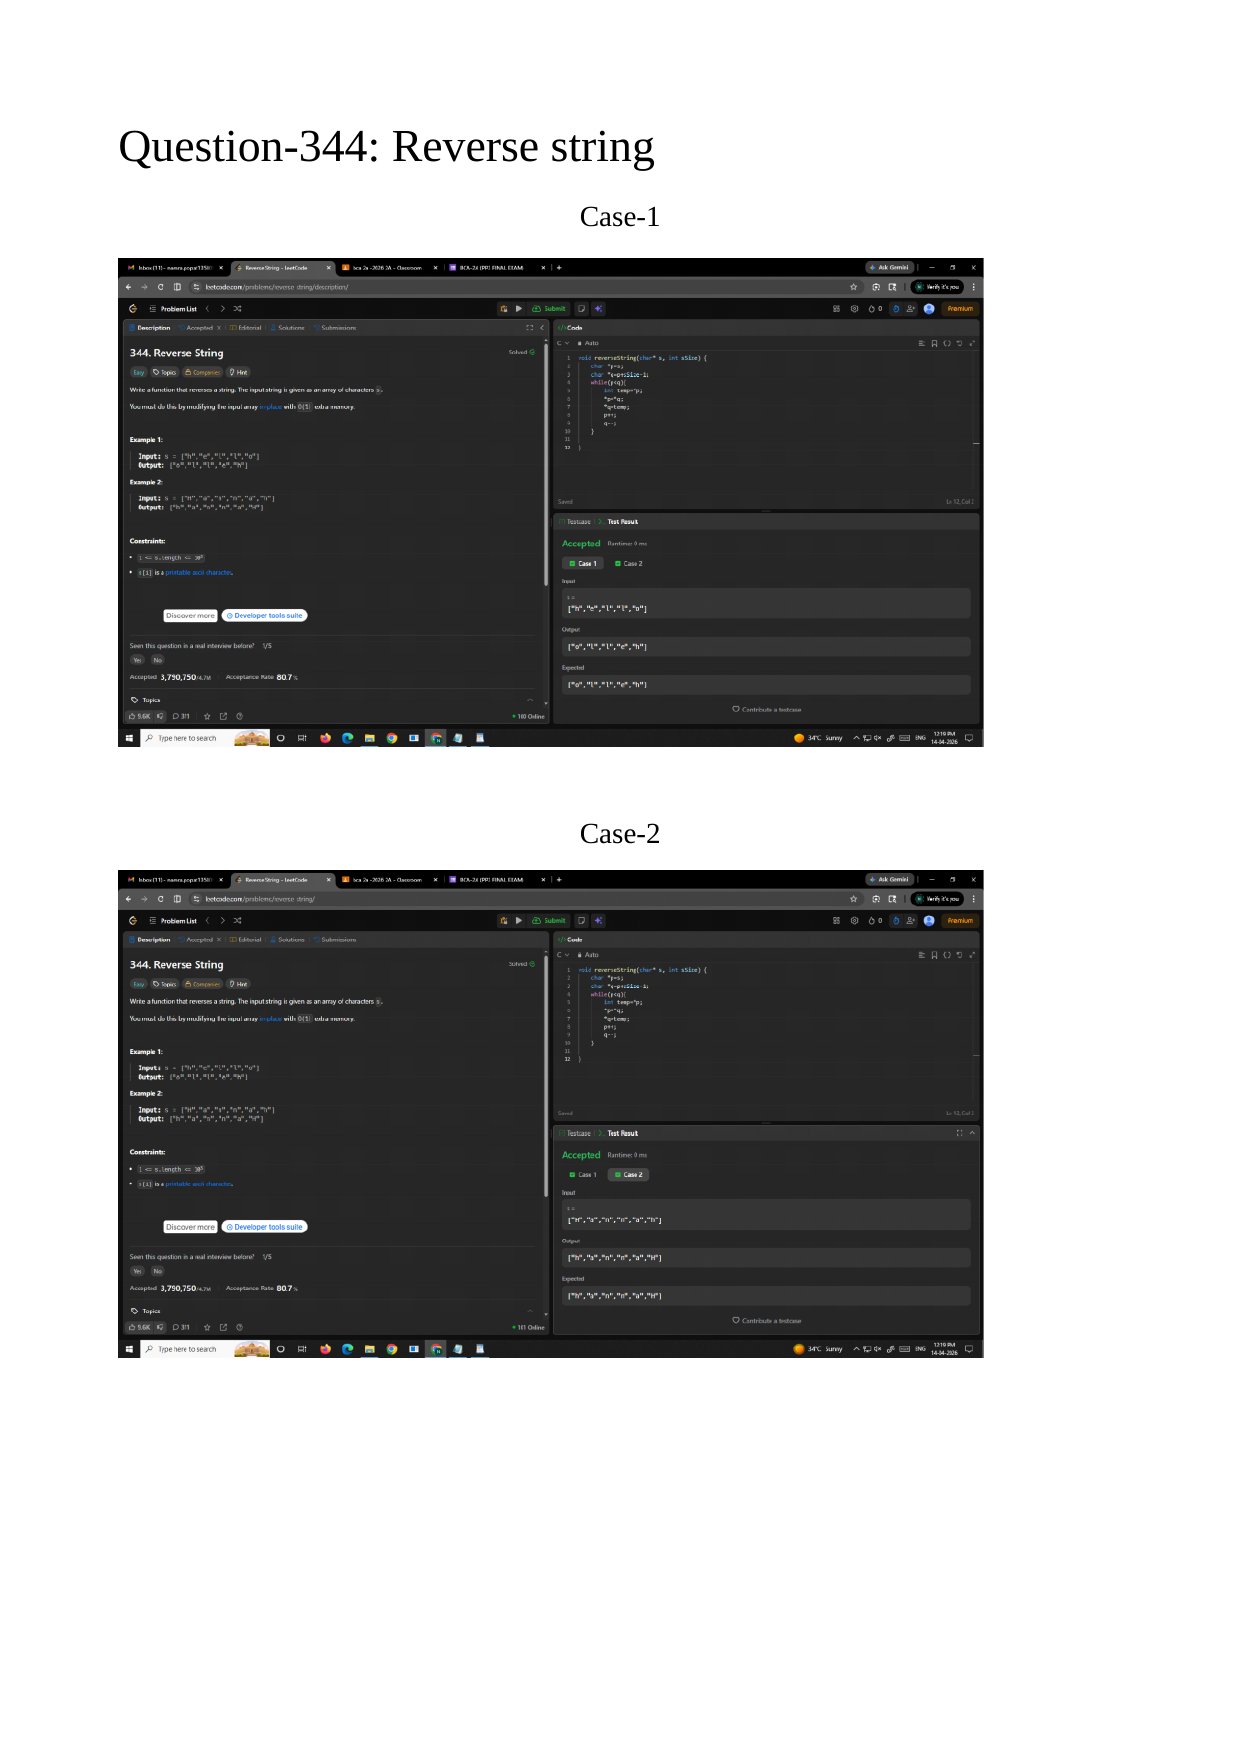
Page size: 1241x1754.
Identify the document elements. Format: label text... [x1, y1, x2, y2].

text Case-1 [118, 199, 1122, 233]
text Case-2 [118, 816, 1122, 849]
text Question-344: Reverse string [118, 118, 1122, 171]
